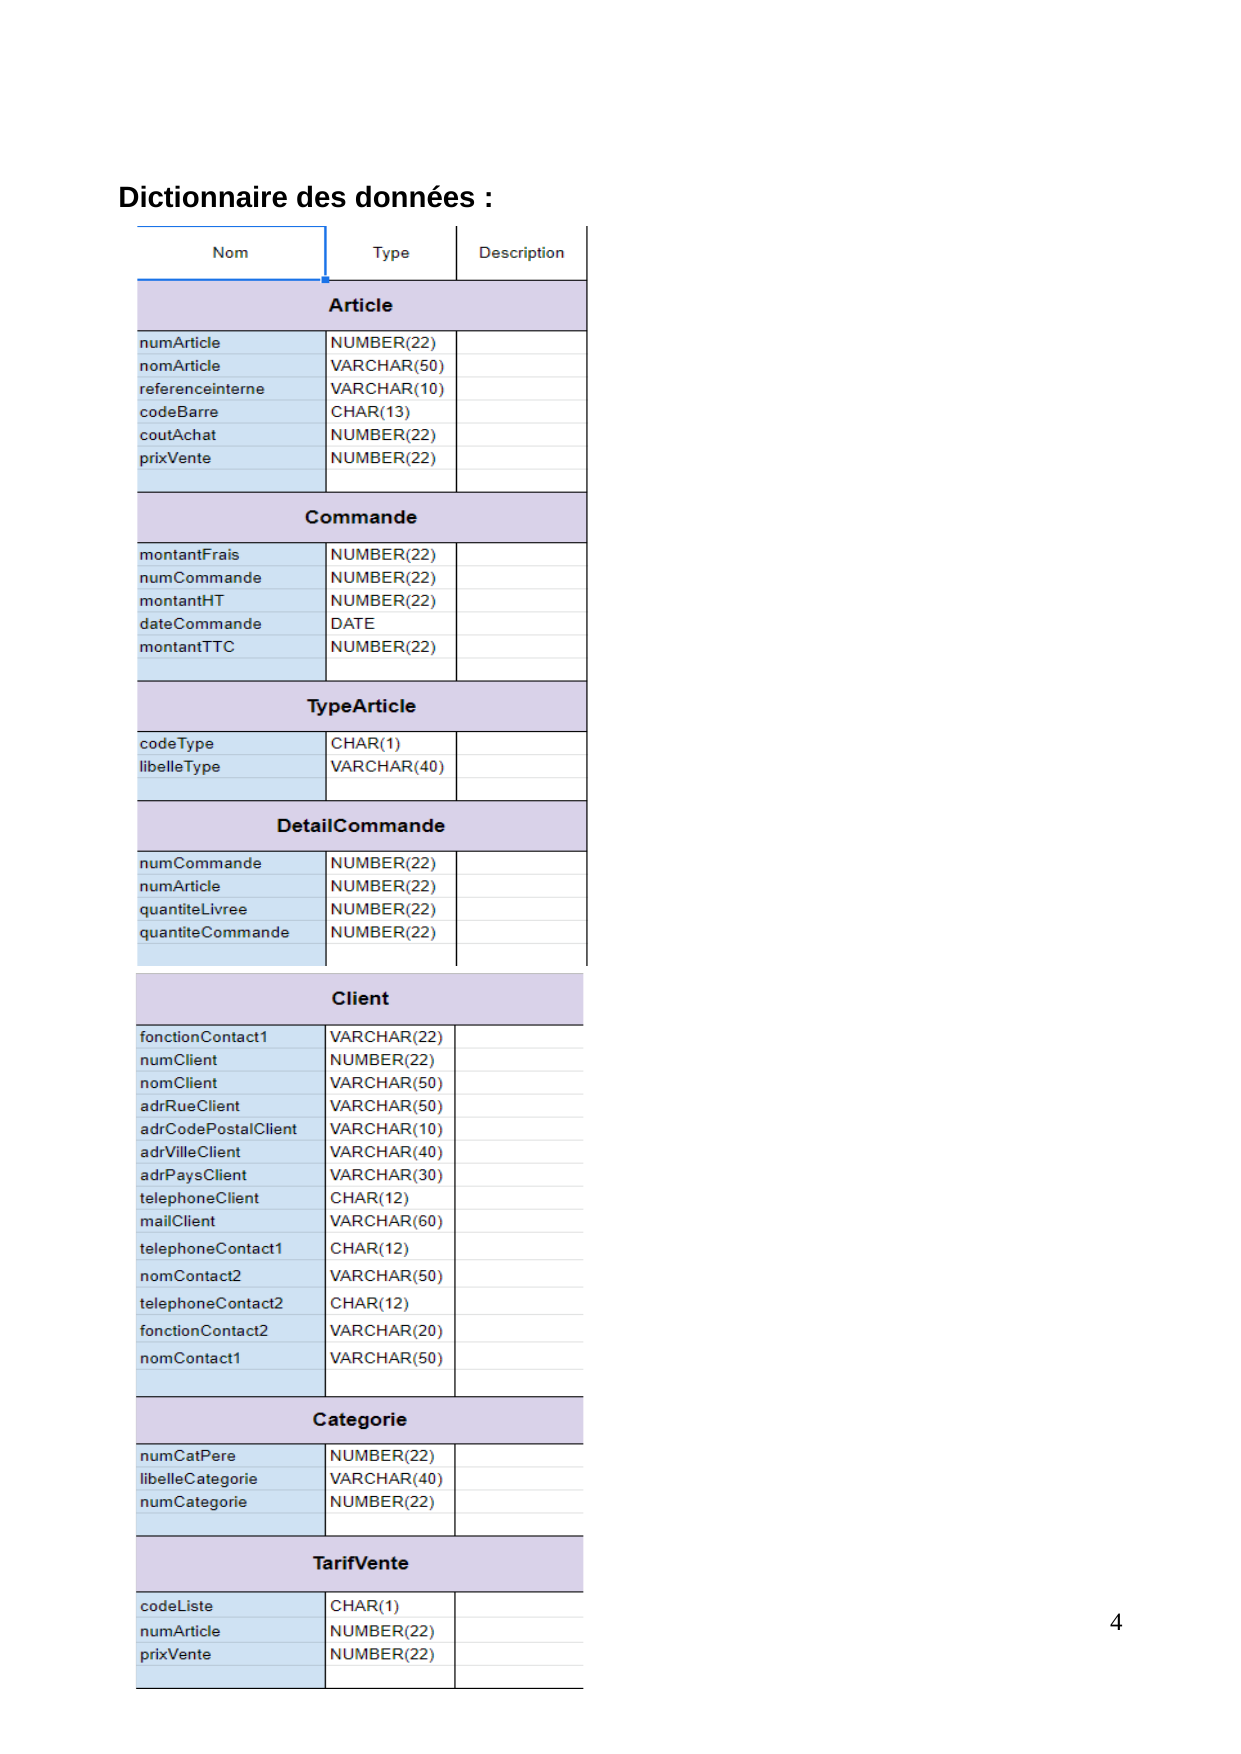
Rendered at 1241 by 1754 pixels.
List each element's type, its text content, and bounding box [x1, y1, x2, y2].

picture [137, 226, 589, 966]
picture [135, 973, 584, 1689]
subtitle Dictionnaire des données : [118, 180, 1122, 214]
